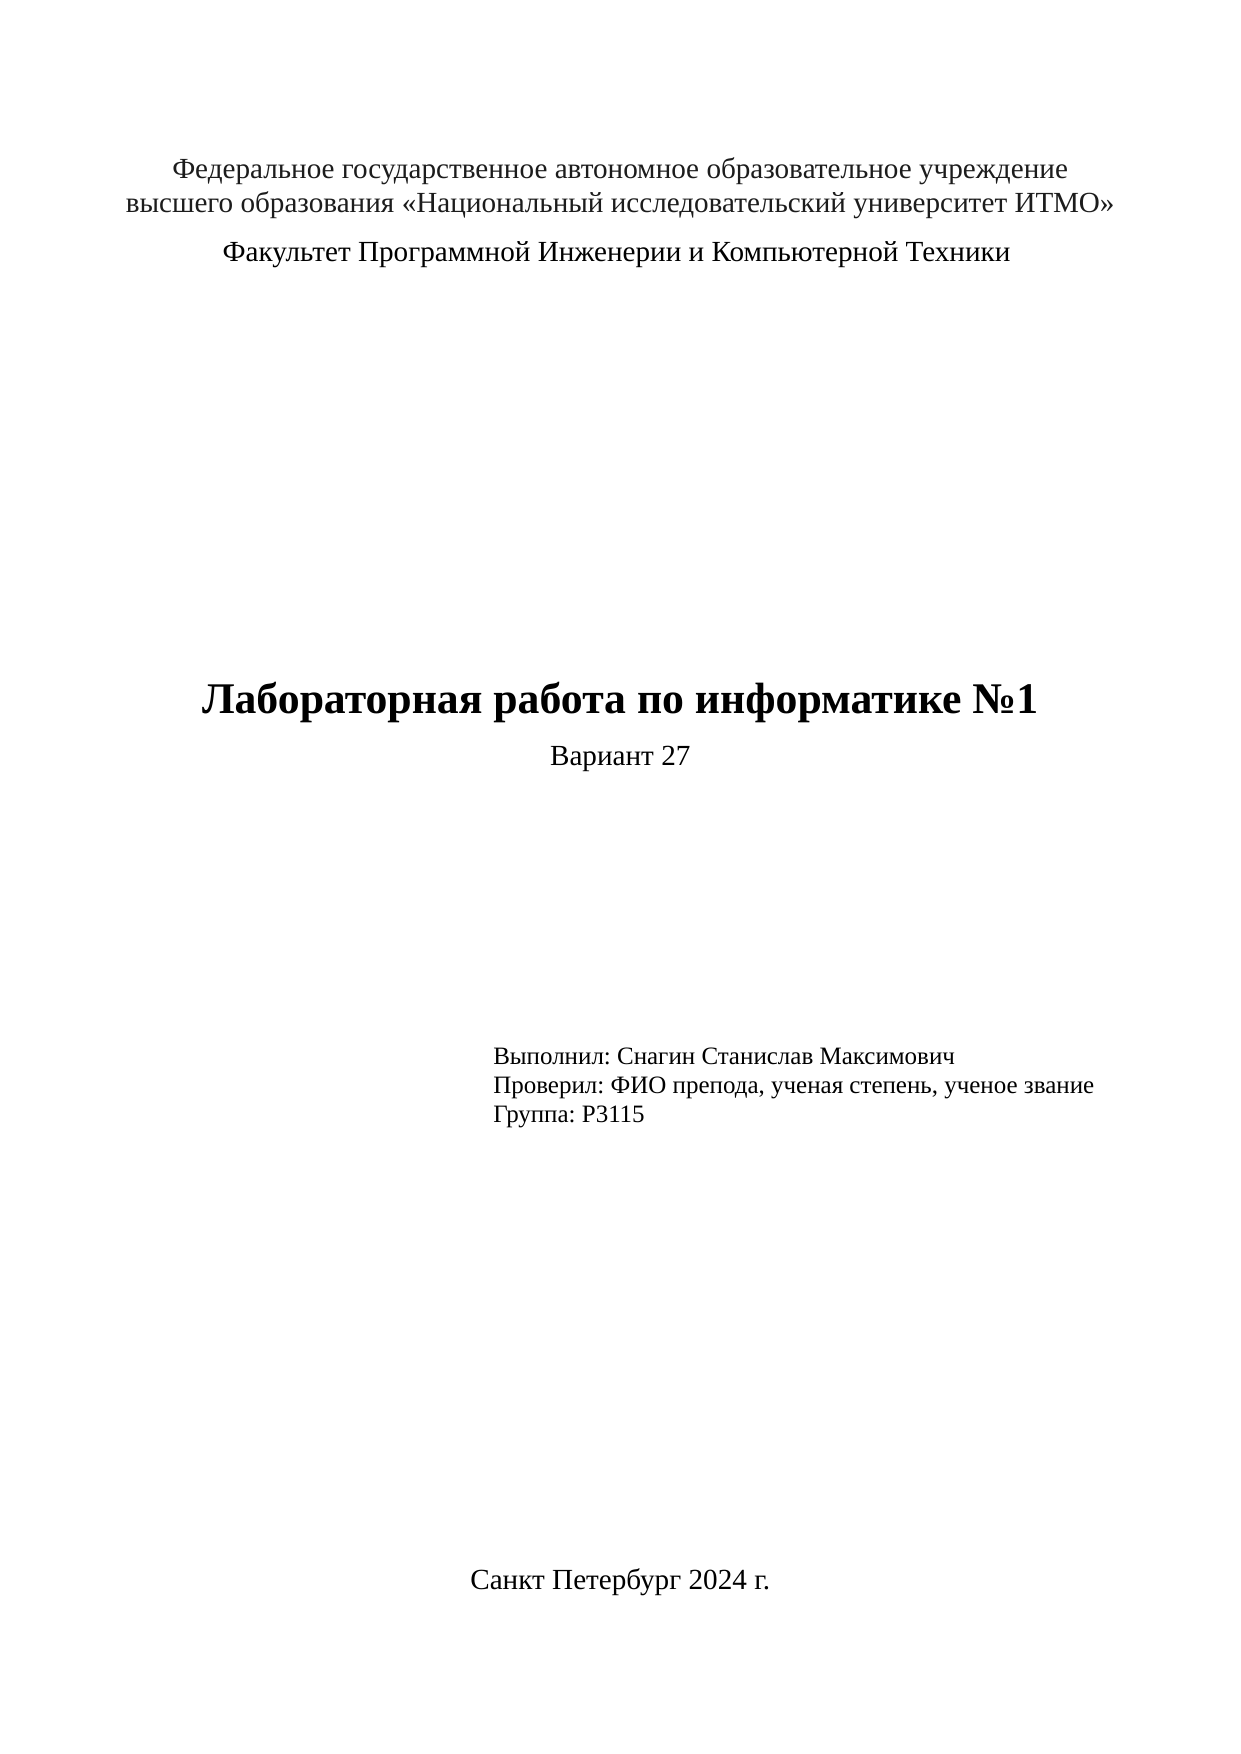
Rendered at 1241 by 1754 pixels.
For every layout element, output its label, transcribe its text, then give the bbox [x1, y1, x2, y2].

text Факультет Программной Инженерии и Компьютерной Техники [118, 234, 1122, 267]
text Выполнил: Снагин Станислав Максимович [493, 1041, 1122, 1070]
text Федеральное государственное автономное образовательное учреждение высшего образования «Национальный исследовательский университет ИТМО» [118, 152, 1122, 219]
text Группа: Р3115 [493, 1099, 1122, 1127]
text Проверил: ФИО препода, ученая степень, ученое звание [493, 1070, 1122, 1099]
text Лабораторная работа по информатике №1 [118, 672, 1122, 723]
text Вариант 27 [118, 738, 1122, 771]
text Санкт Петербург 2024 г. [118, 1562, 1122, 1596]
